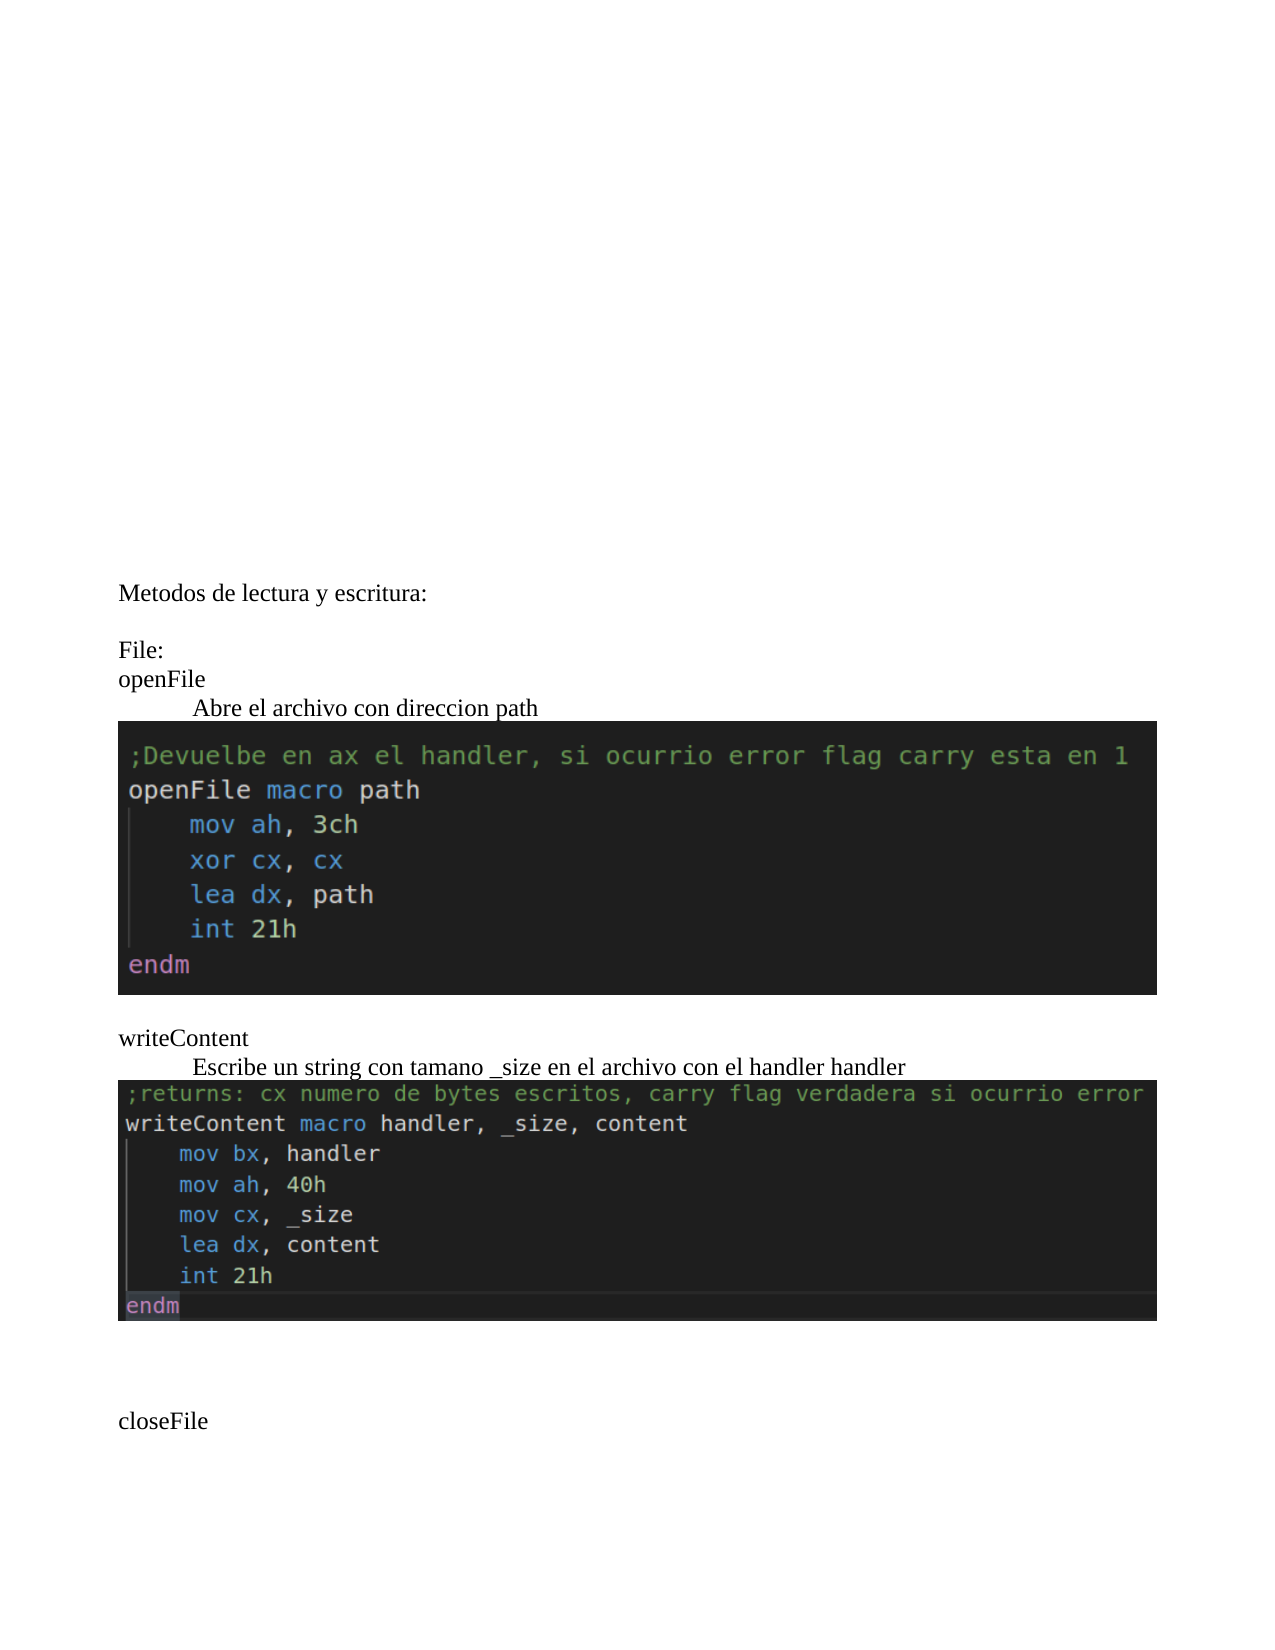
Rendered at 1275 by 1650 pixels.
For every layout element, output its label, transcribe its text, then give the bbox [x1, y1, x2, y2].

text Abre el archivo con direccion path [118, 693, 1157, 721]
text Escribe un string con tamano _size en el archivo con el handler handler [118, 1052, 1157, 1080]
text writeContent [118, 1023, 1157, 1052]
text Metodos de lectura y escritura: [118, 578, 1157, 607]
picture [118, 1080, 1157, 1321]
picture [118, 721, 1157, 995]
text File: [118, 636, 1157, 664]
text openFile [118, 664, 1157, 693]
text closeFile [118, 1406, 1157, 1435]
